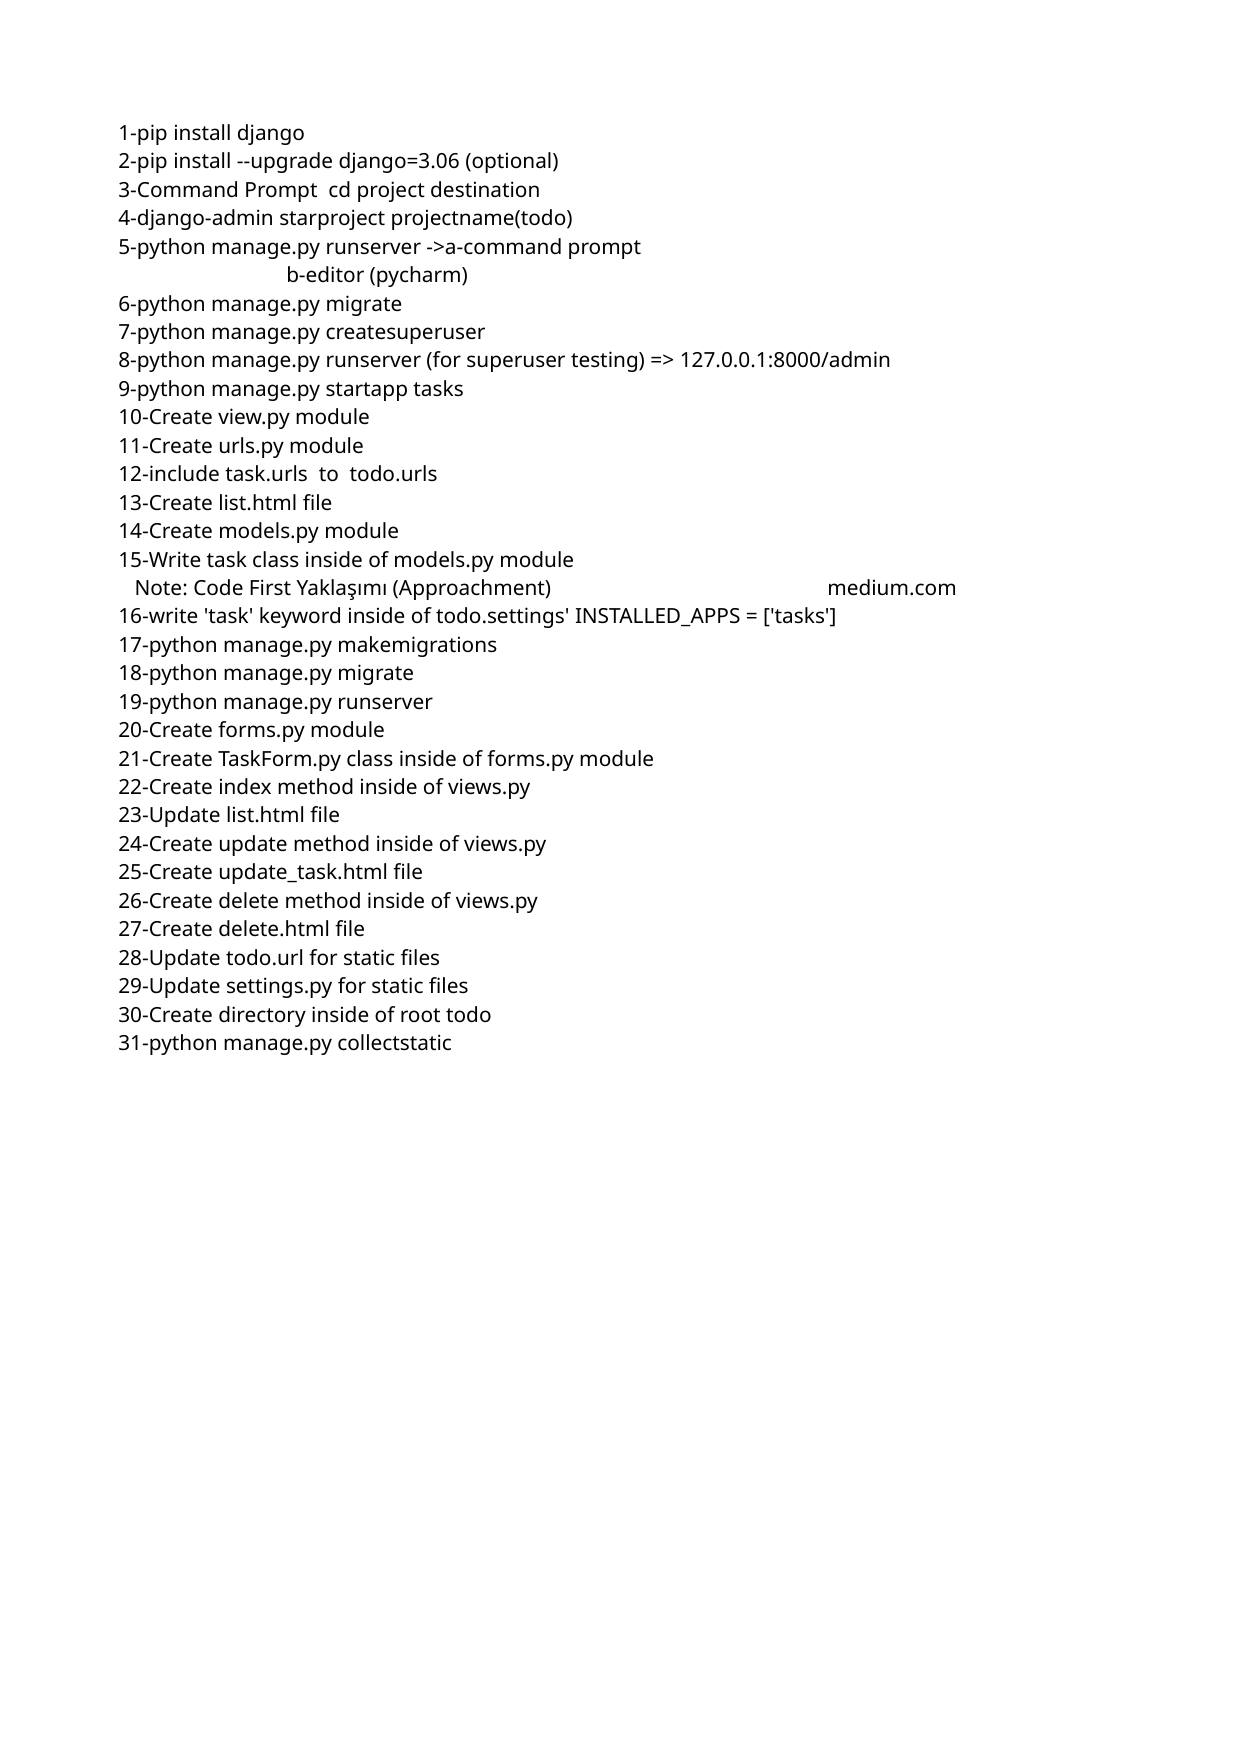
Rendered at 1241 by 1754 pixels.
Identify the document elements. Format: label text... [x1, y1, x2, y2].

text 12-include task.urls to todo.urls [118, 459, 1122, 488]
text 3-Command Prompt cd project destination [118, 175, 1122, 203]
text 30-Create directory inside of root todo [118, 1000, 1122, 1028]
text 21-Create TaskForm.py class inside of forms.py module [118, 744, 1122, 772]
text 7-python manage.py createsuperuser [118, 317, 1122, 346]
text 2-pip install --upgrade django=3.06 (optional) [118, 147, 1122, 175]
text b-editor (pycharm) [118, 260, 1122, 289]
text 16-write 'task' keyword inside of todo.settings' INSTALLED_APPS = ['tasks'] [118, 602, 1122, 630]
text 22-Create index method inside of views.py [118, 772, 1122, 801]
text 13-Create list.html file [118, 488, 1122, 516]
text 26-Create delete method inside of views.py [118, 886, 1122, 914]
text 6-python manage.py migrate [118, 289, 1122, 317]
text 4-django-admin starproject projectname(todo) [118, 203, 1122, 232]
text 31-python manage.py collectstatic [118, 1028, 1122, 1057]
text Note: Code First Yaklaşımı (Approachment) medium.com [118, 573, 1122, 602]
text 29-Update settings.py for static files [118, 971, 1122, 1000]
text 17-python manage.py makemigrations [118, 630, 1122, 658]
text 8-python manage.py runserver (for superuser testing) => 127.0.0.1:8000/admin [118, 346, 1122, 374]
text 5-python manage.py runserver ->a-command prompt [118, 232, 1122, 260]
text 27-Create delete.html file [118, 914, 1122, 943]
text 11-Create urls.py module [118, 431, 1122, 459]
text 10-Create view.py module [118, 402, 1122, 431]
text 20-Create forms.py module [118, 715, 1122, 744]
text 28-Update todo.url for static files [118, 943, 1122, 971]
text 1-pip install django [118, 118, 1122, 147]
text 25-Create update_task.html file [118, 857, 1122, 886]
text 24-Create update method inside of views.py [118, 829, 1122, 857]
text 14-Create models.py module [118, 516, 1122, 545]
text 9-python manage.py startapp tasks [118, 374, 1122, 402]
text 19-python manage.py runserver [118, 687, 1122, 715]
text 23-Update list.html file [118, 801, 1122, 829]
text 15-Write task class inside of models.py module [118, 545, 1122, 573]
text 18-python manage.py migrate [118, 658, 1122, 687]
